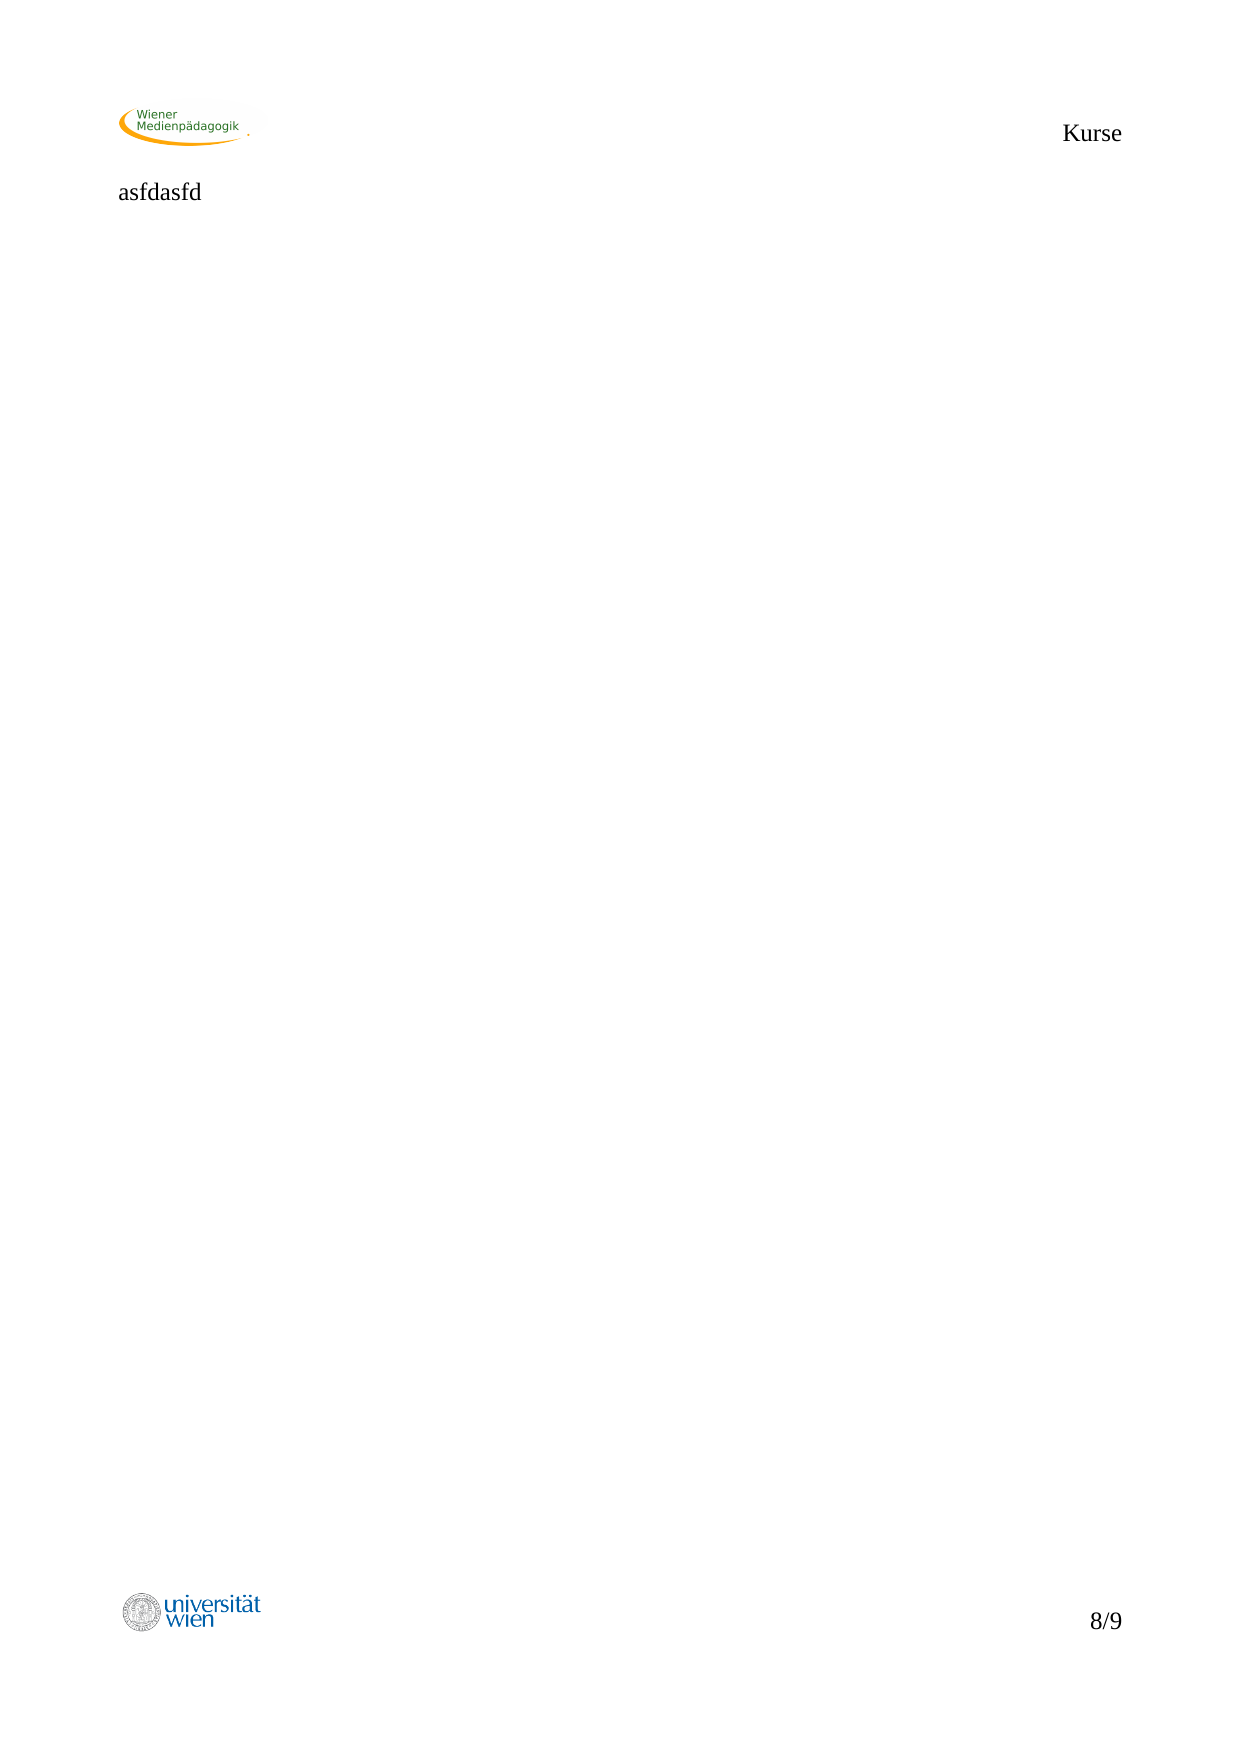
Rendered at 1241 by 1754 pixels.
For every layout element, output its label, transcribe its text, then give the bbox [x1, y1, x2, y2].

text asfdasfd [118, 177, 1122, 206]
picture [119, 98, 269, 146]
picture [121, 1591, 262, 1633]
